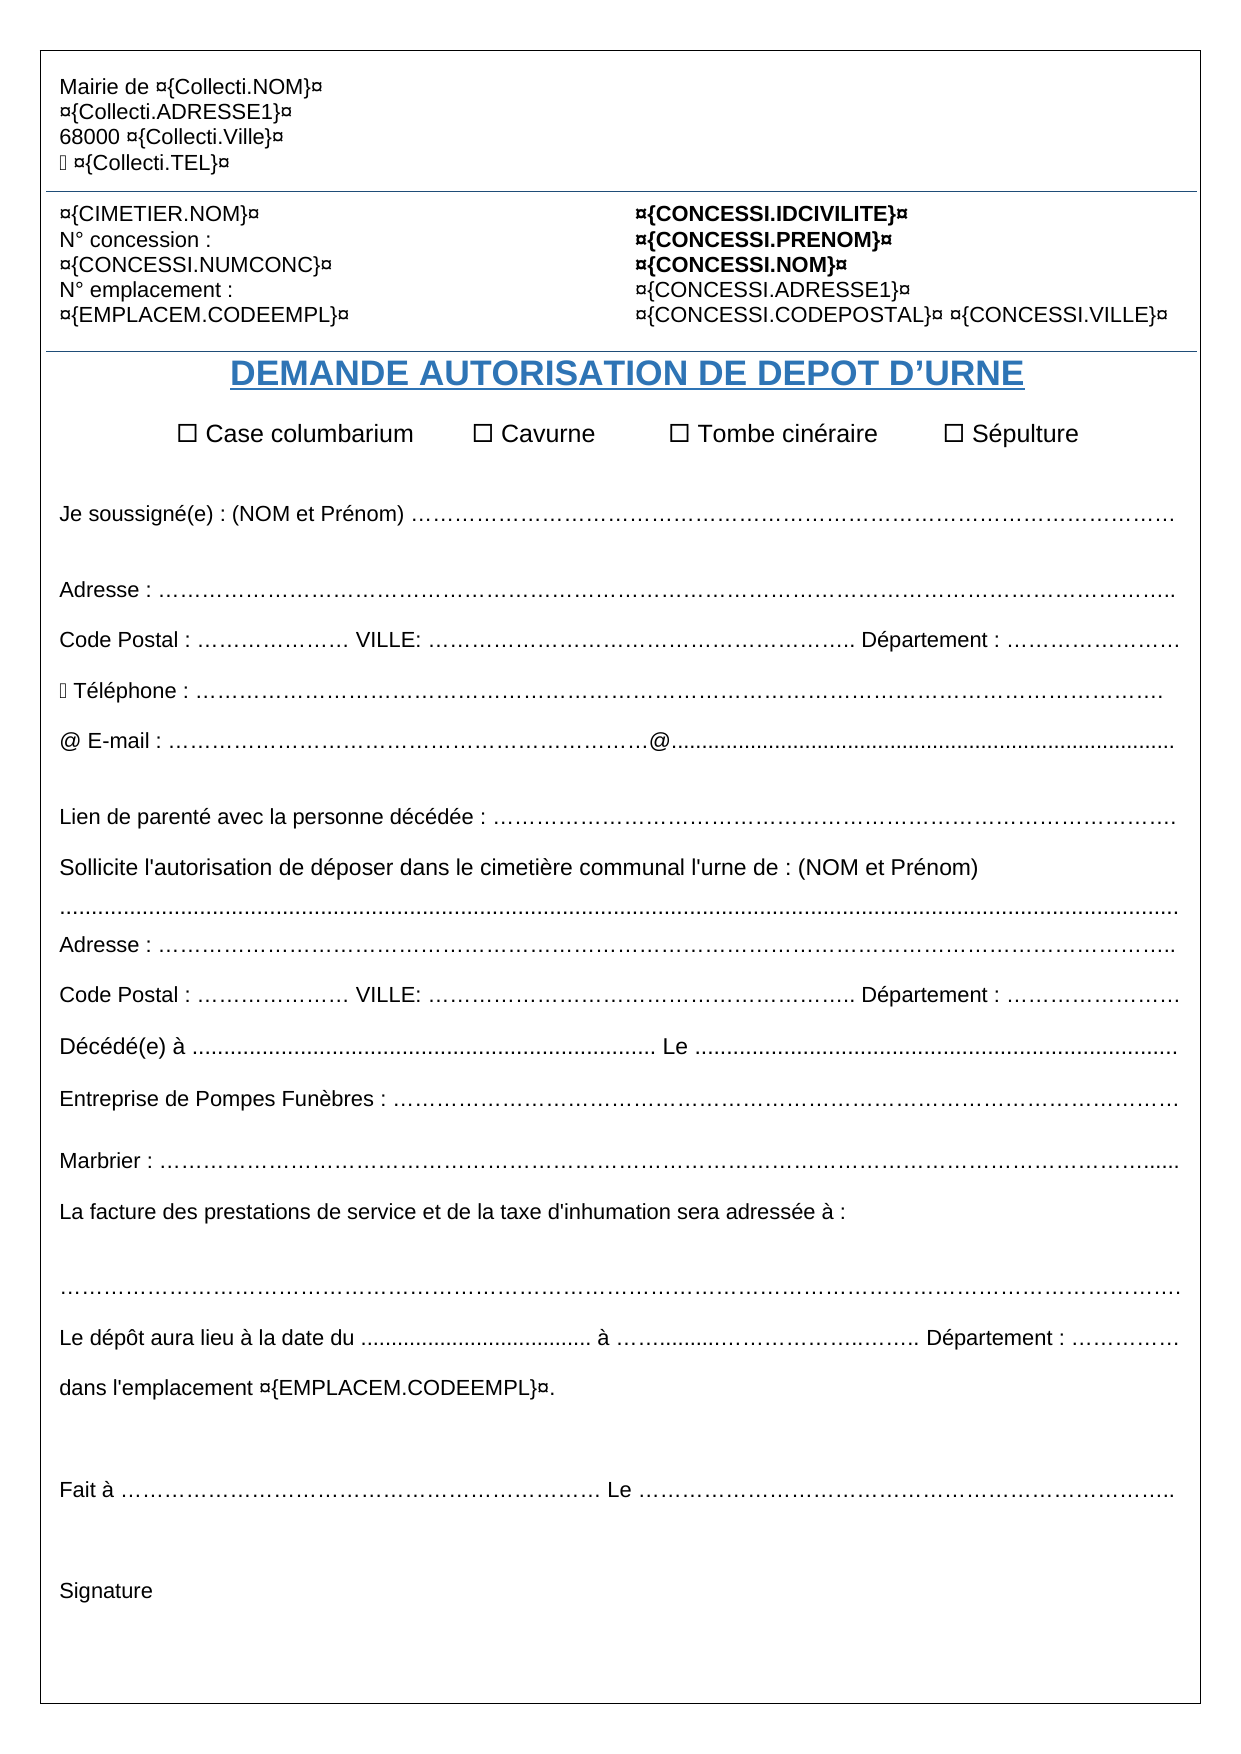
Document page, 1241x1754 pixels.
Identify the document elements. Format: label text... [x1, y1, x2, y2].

text Code Postal : ………………… VILLE: ………………………………………………….. Département : …………………… [59, 627, 1196, 653]
text dans l'emplacement ¤{EMPLACEM.CODEEMPL}¤. [59, 1375, 1196, 1400]
text @ E-mail : …………………………………………………………@................................................................................... [59, 728, 1196, 753]
text Signature [59, 1578, 1196, 1603]
text Adresse : ………………………………………………………………………………………………………………………….. [59, 932, 1196, 957]
text Fait à ………………………………………………………… Le ……………………………………………………………….. [59, 1477, 1196, 1503]
text ................................................................................................................................................................................ [59, 893, 1196, 919]
text Adresse : ………………………………………………………………………………………………………………………….. [59, 577, 1196, 602]
text ………………………………………………………………………………………………………………………………………. [59, 1274, 1196, 1299]
text Le dépôt aura lieu à la date du ...................................... à ……..........………………..…….. Département : …………… [59, 1325, 1196, 1350]
text  Téléphone : ……………………………………………………………………………………………………………………. [59, 678, 1196, 703]
text Décédé(e) à ......................................................................... Le ............................................................................ [59, 1033, 1196, 1059]
text Je soussigné(e) : (NOM et Prénom) …………………………………………………………………………………………… [59, 501, 1196, 527]
text Lien de parenté avec la personne décédée : …………………………………………………………………………………. [59, 804, 1196, 829]
text Entreprise de Pompes Funèbres : ……………………………………………………………………………………………… [59, 1086, 1196, 1111]
text Code Postal : ………………… VILLE: ………………………………………………….. Département : …………………… [59, 982, 1196, 1008]
text Marbrier : ………………………………………………………………………………………………………………………...... La facture des prestations de service et de la taxe d'inhumation sera adressée à : [59, 1123, 1196, 1224]
text  Case columbarium  Cavurne  Tombe cinéraire  Sépulture [59, 418, 1196, 447]
text Sollicite l'autorisation de déposer dans le cimetière communal l'urne de : (NOM et Prénom) [59, 854, 1196, 881]
text DEMANDE AUTORISATION DE DEPOT D’URNE [59, 353, 1196, 393]
text ¤{CIMETIER.NOM}¤ ¤{CONCESSI.IDCIVILITE}¤ N° concession : ¤{CONCESSI.PRENOM}¤ ¤{CONCESSI.NUMCONC}¤ ¤{CONCESSI.NOM}¤ N° emplacement : ¤{CONCESSI.ADRESSE1}¤ ¤{EMPLACEM.CODEEMPL}¤ ¤{CONCESSI.CODEPOSTAL}¤ ¤{CONCESSI.VILLE}¤ [59, 201, 1196, 327]
